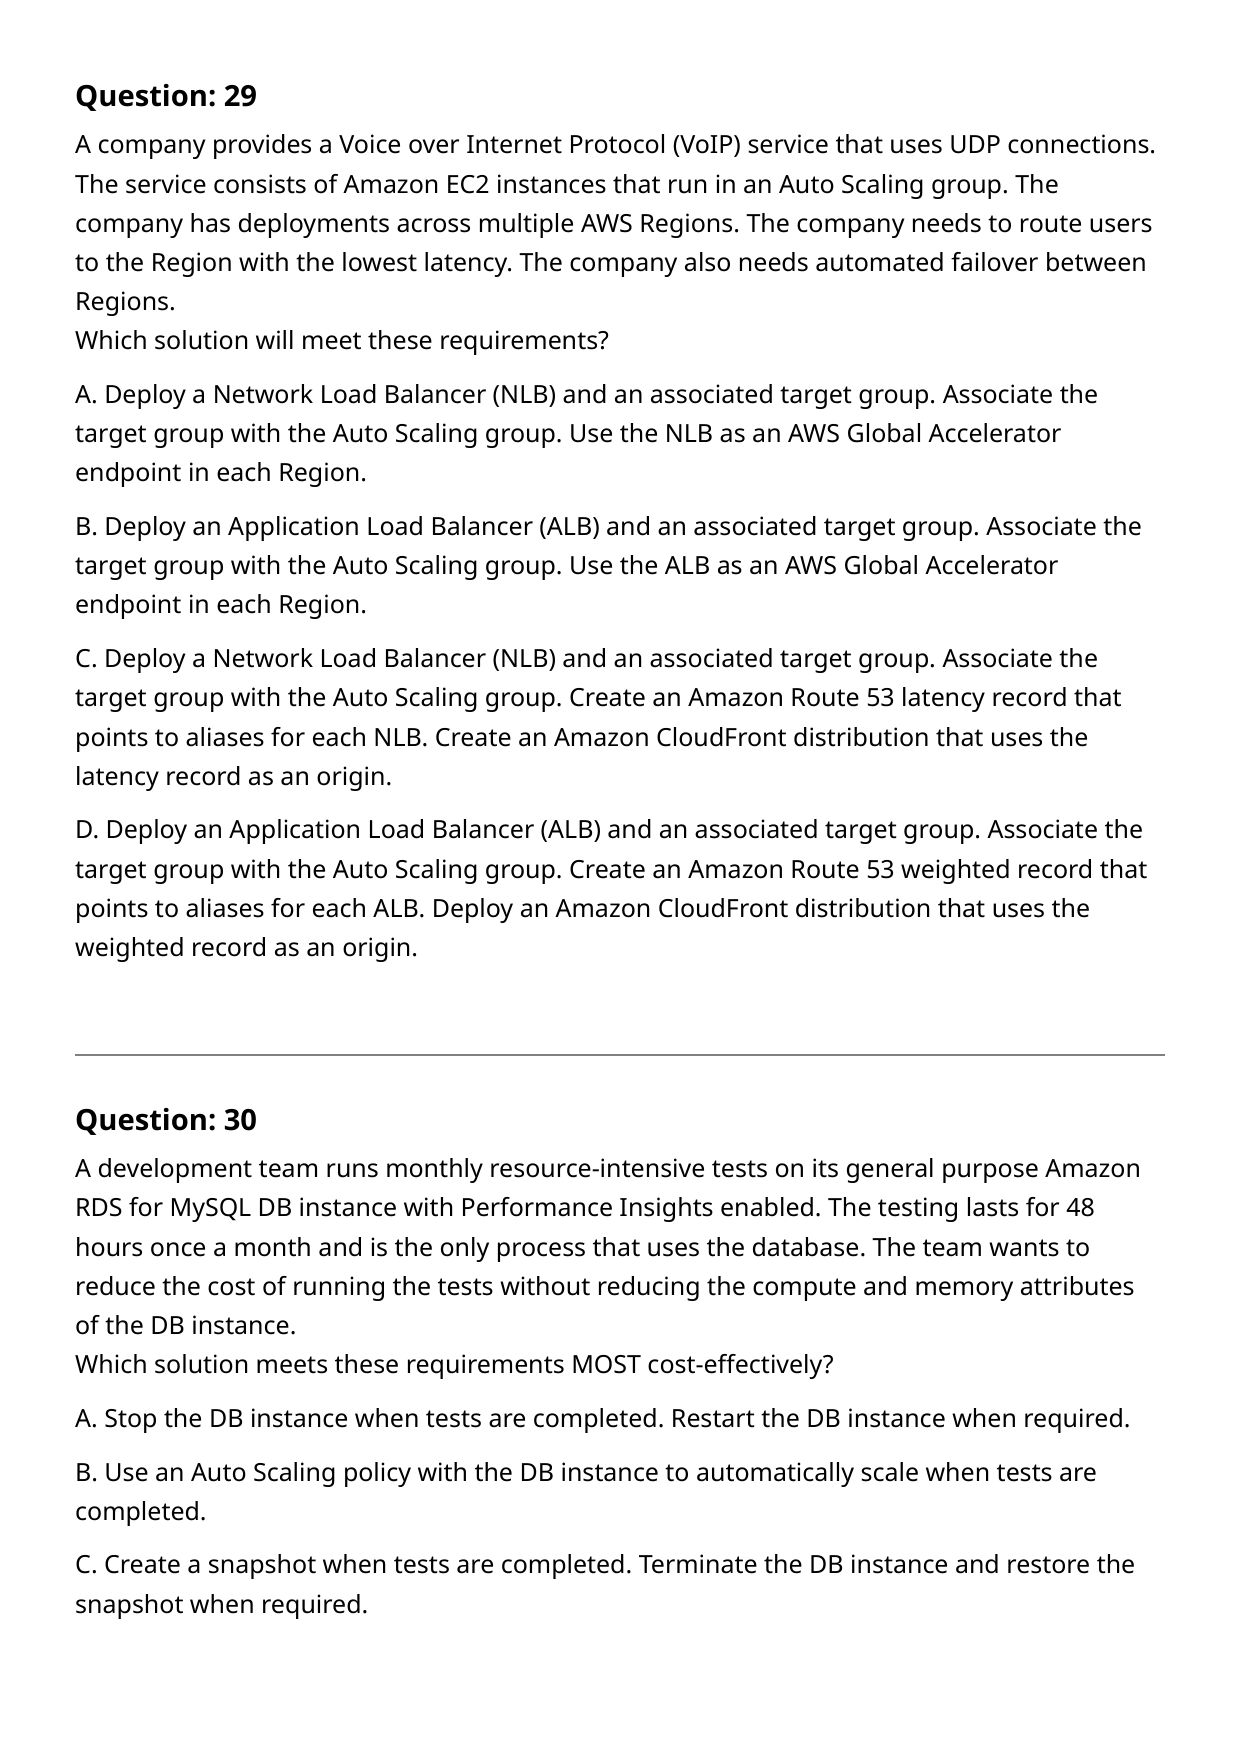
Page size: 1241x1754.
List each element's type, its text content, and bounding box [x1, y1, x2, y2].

text C. Deploy a Network Load Balancer (NLB) and an associated target group. Associate the target group with the Auto Scaling group. Create an Amazon Route 53 latency record that points to aliases for each NLB. Create an Amazon CloudFront distribution that uses the latency record as an origin. [75, 641, 1165, 792]
text A company provides a Voice over Internet Protocol (VoIP) service that uses UDP connections. The service consists of Amazon EC2 instances that run in an Auto Scaling group. The company has deployments across multiple AWS Regions. The company needs to route users to the Region with the lowest latency. The company also needs automated failover between Regions. Which solution will meet these requirements? [75, 127, 1165, 357]
text D. Deploy an Application Load Balancer (ALB) and an associated target group. Associate the target group with the Auto Scaling group. Create an Amazon Route 53 weighted record that points to aliases for each ALB. Deploy an Amazon CloudFront distribution that uses the weighted record as an origin. [75, 812, 1165, 964]
text B. Use an Auto Scaling policy with the DB instance to automatically scale when tests are completed. [75, 1454, 1165, 1527]
subtitle Question: 29 [75, 75, 1165, 115]
text C. Create a snapshot when tests are completed. Terminate the DB instance and restore the snapshot when required. [75, 1547, 1165, 1620]
subtitle Question: 30 [75, 1099, 1165, 1138]
text B. Deploy an Application Load Balancer (ALB) and an associated target group. Associate the target group with the Auto Scaling group. Use the ALB as an AWS Global Accelerator endpoint in each Region. [75, 509, 1165, 621]
text A development team runs monthly resource-intensive tests on its general purpose Amazon RDS for MySQL DB instance with Performance Insights enabled. The testing lasts for 48 hours once a month and is the only process that uses the database. The team wants to reduce the cost of running the tests without reducing the compute and memory attributes of the DB instance. Which solution meets these requirements MOST cost-effectively? [75, 1151, 1165, 1381]
text A. Deploy a Network Load Balancer (NLB) and an associated target group. Associate the target group with the Auto Scaling group. Use the NLB as an AWS Global Accelerator endpoint in each Region. [75, 377, 1165, 489]
text A. Stop the DB instance when tests are completed. Restart the DB instance when required. [75, 1401, 1165, 1434]
